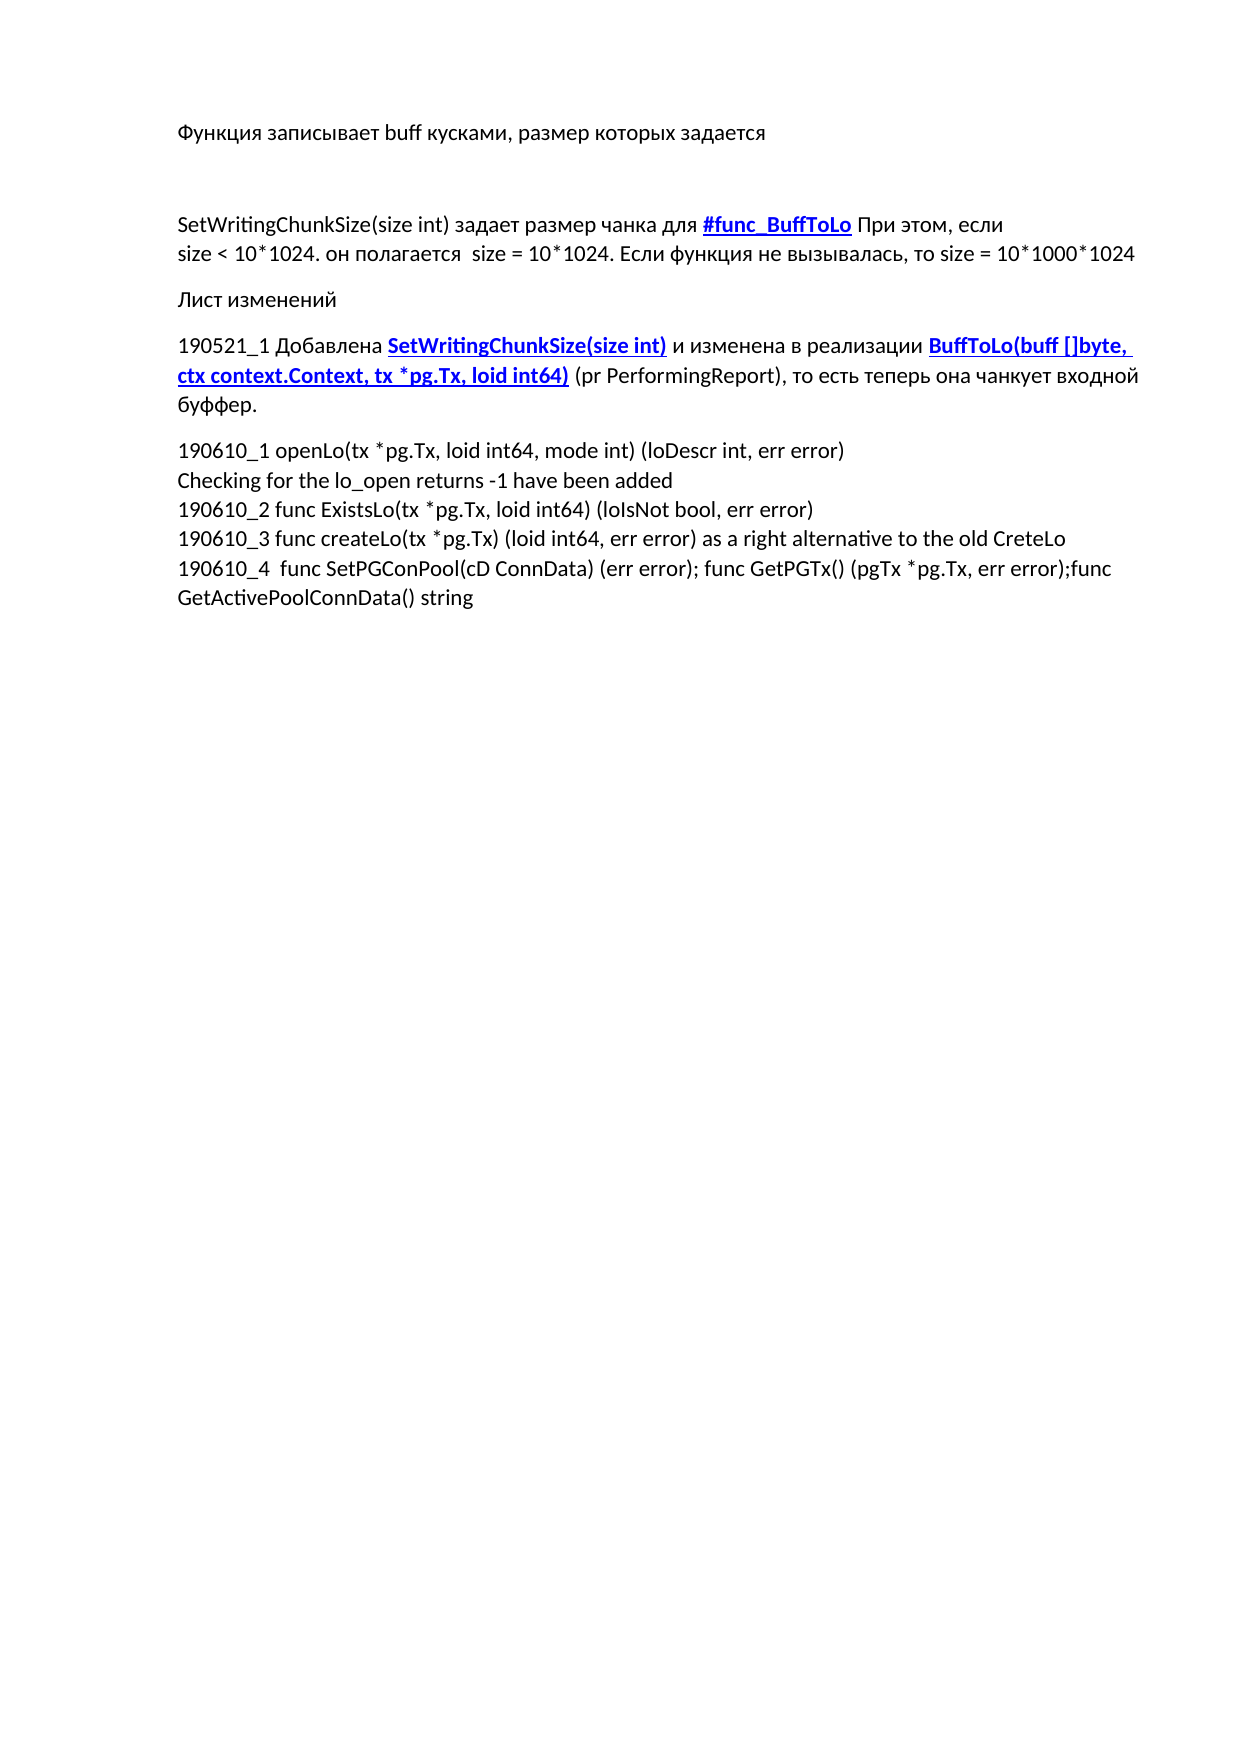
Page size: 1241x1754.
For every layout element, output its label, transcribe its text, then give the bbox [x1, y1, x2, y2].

text 190610_1 openLo(tx *pg.Tx, loid int64, mode int) (loDescr int, err error) Checking for the lo_open returns -1 have been added 190610_2 func ExistsLo(tx *pg.Tx, loid int64) (loIsNot bool, err error) 190610_3 func createLo(tx *pg.Tx) (loid int64, err error) as a right alternative to the old CreteLo 190610_4 func SetPGConPool(cD ConnData) (err error); func GetPGTx() (pgTx *pg.Tx, err error);func GetActivePoolConnData() string [177, 436, 1152, 641]
text 190521_1 Добавлена SetWritingChunkSize(size int) и изменена в реализации BuffToLo(buff []byte, ctx context.Context, tx *pg.Tx, loid int64) (pr PerformingReport), то есть теперь она чанкует входной буффер. [177, 332, 1152, 418]
text Лист изменений [177, 286, 1152, 314]
text Функция записывает buff кусками, размер которых задается [177, 118, 1152, 146]
text SetWritingChunkSize(size int) задает размер чанка для #func_BuffToLo При этом, если size < 10*1024. он полагается size = 10*1024. Если функция не вызывалась, то size = 10*1000*1024 [177, 210, 1152, 268]
